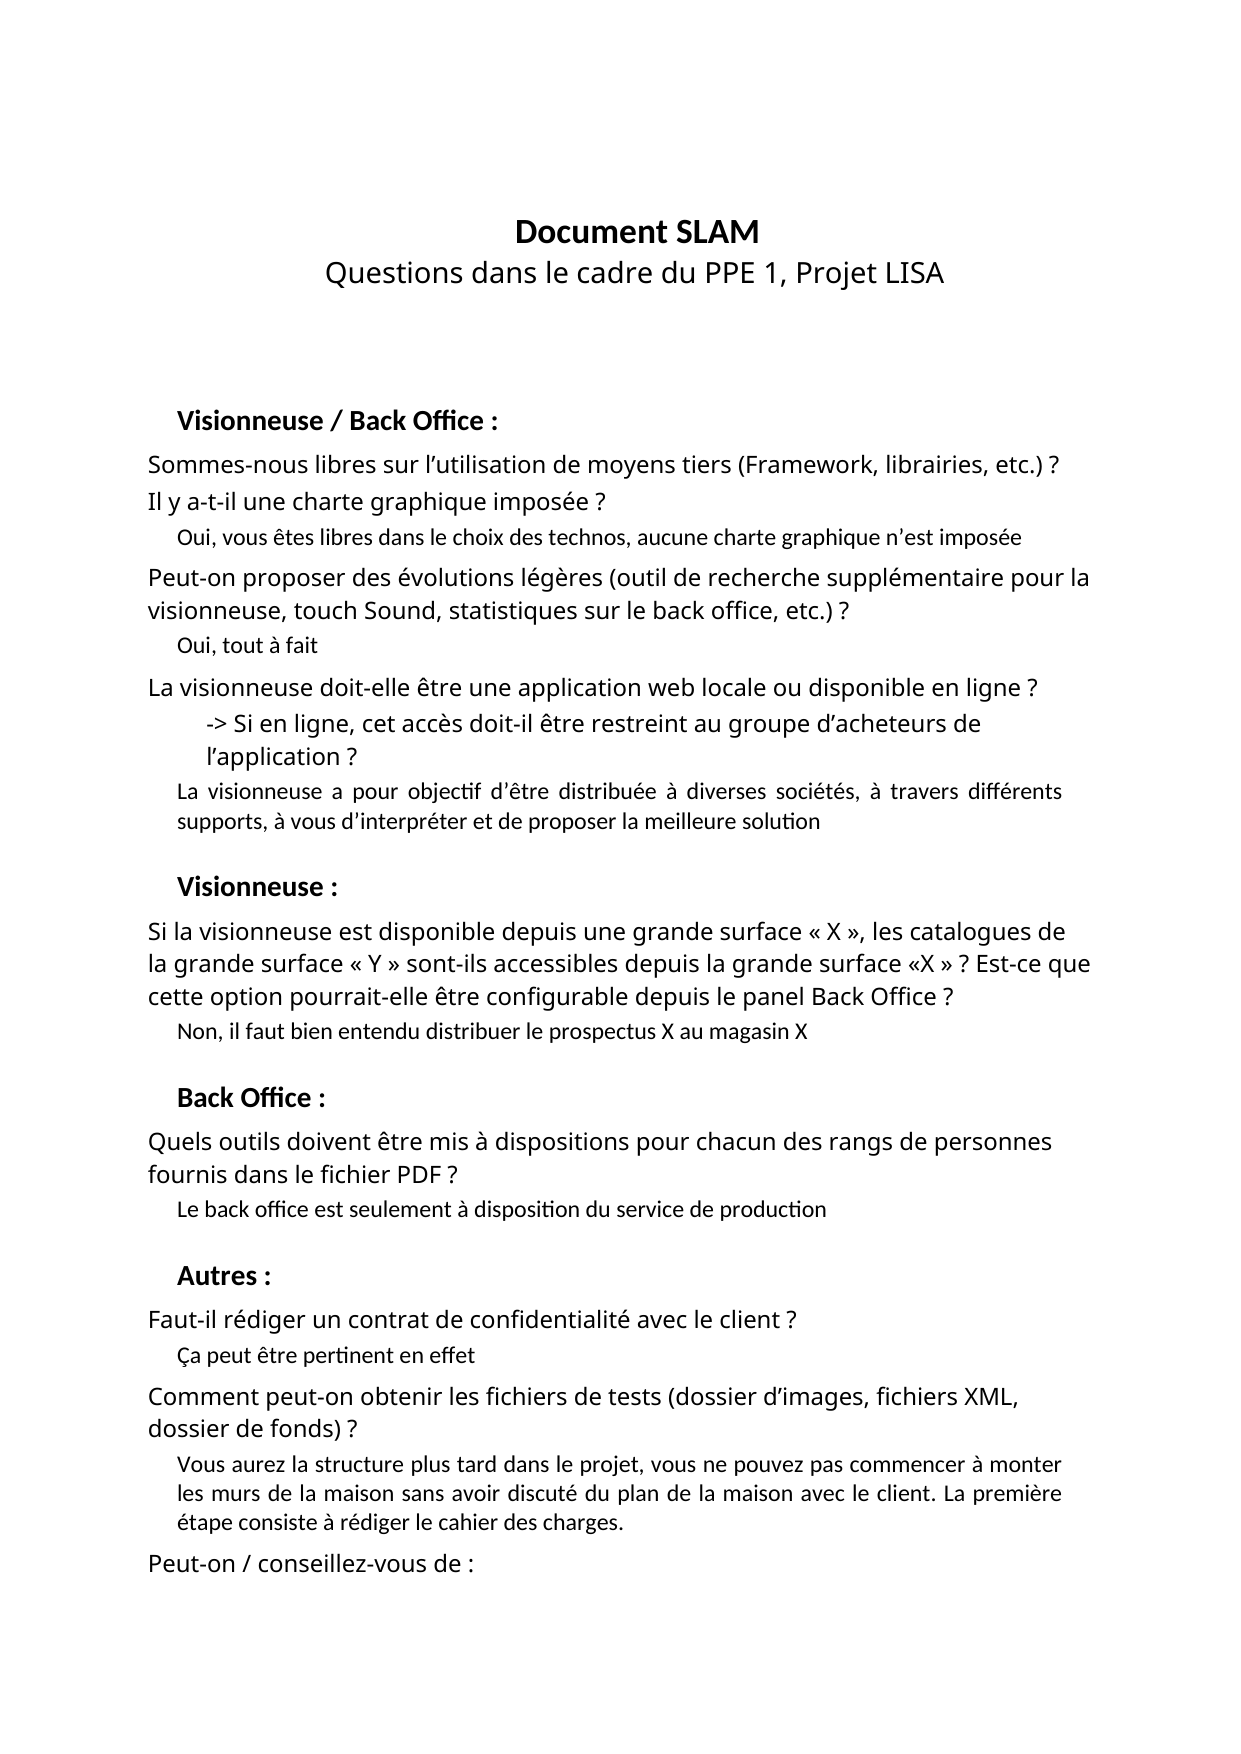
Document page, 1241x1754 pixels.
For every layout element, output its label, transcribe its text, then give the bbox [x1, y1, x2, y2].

text Back Office : [177, 1079, 1093, 1114]
text Comment peut-on obtenir les fichiers de tests (dossier d’images, fichiers XML, dossier de fonds) ? [148, 1379, 1093, 1445]
text Vous aurez la structure plus tard dans le projet, vous ne pouvez pas commencer à monter les murs de la maison sans avoir discuté du plan de la maison avec le client. La première étape consiste à rédiger le cahier des charges. [177, 1449, 1063, 1537]
text Oui, tout à fait [177, 631, 1063, 660]
text Visionneuse / Back Office : [177, 402, 1093, 438]
text Autres : [177, 1257, 1093, 1293]
text Sommes-nous libres sur l’utilisation de moyens tiers (Framework, librairies, etc.) ? [148, 448, 1093, 481]
text Peut-on / conseillez-vous de : [148, 1547, 1093, 1580]
text Non, il faut bien entendu distribuer le prospectus X au magasin X [177, 1016, 1063, 1046]
text -> Si en ligne, cet accès doit-il être restreint au groupe d’acheteurs de l’application ? [206, 707, 1093, 772]
text Quels outils doivent être mis à dispositions pour chacun des rangs de personnes fournis dans le fichier PDF ? [148, 1125, 1093, 1190]
text Visionneuse : [177, 868, 1093, 904]
text Peut-on proposer des évolutions légères (outil de recherche supplémentaire pour la visionneuse, touch Sound, statistiques sur le back office, etc.) ? [148, 561, 1093, 626]
text Document SLAM [177, 209, 1093, 252]
text La visionneuse a pour objectif d’être distribuée à diverses sociétés, à travers différents supports, à vous d’interpréter et de proposer la meilleure solution [177, 776, 1063, 835]
text Si la visionneuse est disponible depuis une grande surface « X », les catalogues de la grande surface « Y » sont-ils accessibles depuis la grande surface «X » ? Est-ce que cette option pourrait-elle être configurable depuis le panel Back Office ? [148, 914, 1093, 1012]
text Il y a-t-il une charte graphique imposée ? [148, 485, 1093, 517]
text Oui, vous êtes libres dans le choix des technos, aucune charte graphique n’est imposée [177, 522, 1063, 551]
text La visionneuse doit-elle être une application web locale ou disponible en ligne ? [148, 670, 1093, 703]
text Le back office est seulement à disposition du service de production [177, 1194, 1063, 1224]
text Ça peut être pertinent en effet [177, 1340, 1063, 1369]
text Faut-il rédiger un contrat de confidentialité avec le client ? [148, 1303, 1093, 1336]
text Questions dans le cadre du PPE 1, Projet LISA [177, 252, 1093, 292]
